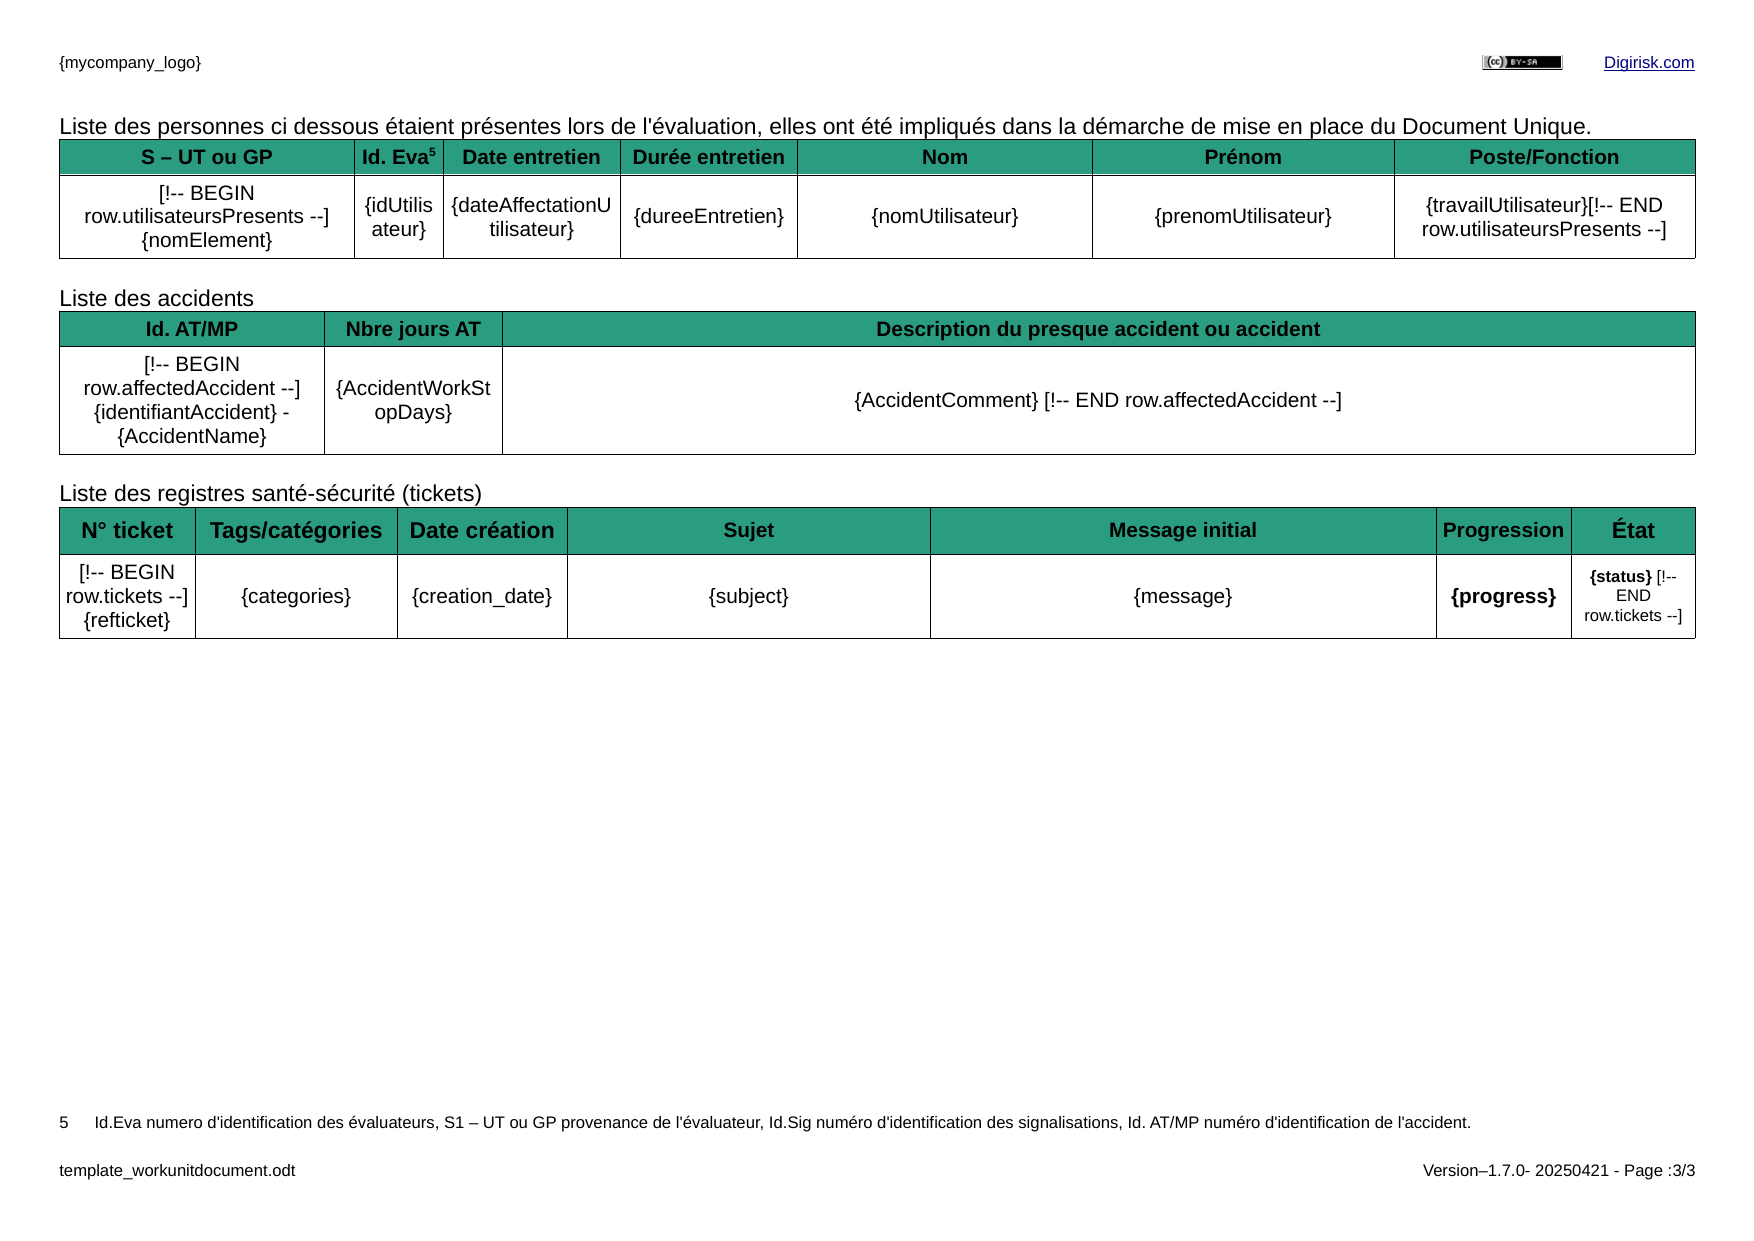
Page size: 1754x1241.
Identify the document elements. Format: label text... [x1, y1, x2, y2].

table_header Tags/catégories [196, 508, 397, 554]
table_cell {nomUtilisateur} [798, 176, 1092, 258]
table_header Prénom [1093, 140, 1394, 174]
table_cell {categories} [196, 555, 397, 637]
table_cell {subject} [568, 555, 930, 637]
table_header Sujet [568, 508, 930, 554]
table_cell {AccidentWorkStopDays} [325, 347, 502, 454]
table_header Id. AT/MP [60, 312, 324, 346]
table_cell [!-- BEGIN row.tickets --]{refticket} [60, 555, 195, 637]
table_cell {prenomUtilisateur} [1093, 176, 1394, 258]
table_header Date création [398, 508, 567, 554]
table_header Nom [798, 140, 1092, 174]
table_header Nbre jours AT [325, 312, 502, 346]
table_cell {progress} [1437, 555, 1571, 637]
table_cell {dureeEntretien} [621, 176, 797, 258]
table_cell {AccidentComment} [!-- END row.affectedAccident --] [503, 347, 1695, 454]
table_header Id. Eva [355, 140, 443, 174]
table_header Poste/Fonction [1395, 140, 1695, 174]
table_header Progression [1437, 508, 1571, 554]
table_cell {status} [!-- END row.tickets --] [1572, 555, 1695, 637]
table_cell [!-- BEGIN row.utilisateursPresents --]{nomElement} [60, 176, 354, 258]
table_cell {message} [931, 555, 1436, 637]
picture [1482, 55, 1563, 70]
table_cell {travailUtilisateur}[!-- END row.utilisateursPresents --] [1395, 176, 1695, 258]
table_cell {dateAffectationUtilisateur} [444, 176, 620, 258]
table_cell {creation_date} [398, 555, 567, 637]
table_header Date entretien [444, 140, 620, 174]
table_header État [1572, 508, 1695, 554]
table_header Description du presque accident ou accident [503, 312, 1695, 346]
text Liste des personnes ci dessous étaient présentes lors de l'évaluation, elles ont été impliqués dans la démarche de mise en place du Document Unique. [59, 113, 1695, 139]
table_header S – UT ou GP [60, 140, 354, 174]
text Liste des accidents [59, 284, 1695, 311]
text Liste des registres santé-sécurité (tickets) [59, 480, 1695, 507]
table_header N° ticket [60, 508, 195, 554]
table_cell [!-- BEGIN row.affectedAccident --]{identifiantAccident} - {AccidentName} [60, 347, 324, 454]
table_header Durée entretien [621, 140, 797, 174]
table_cell {idUtilisateur} [355, 176, 443, 258]
table_header Message initial [931, 508, 1436, 554]
